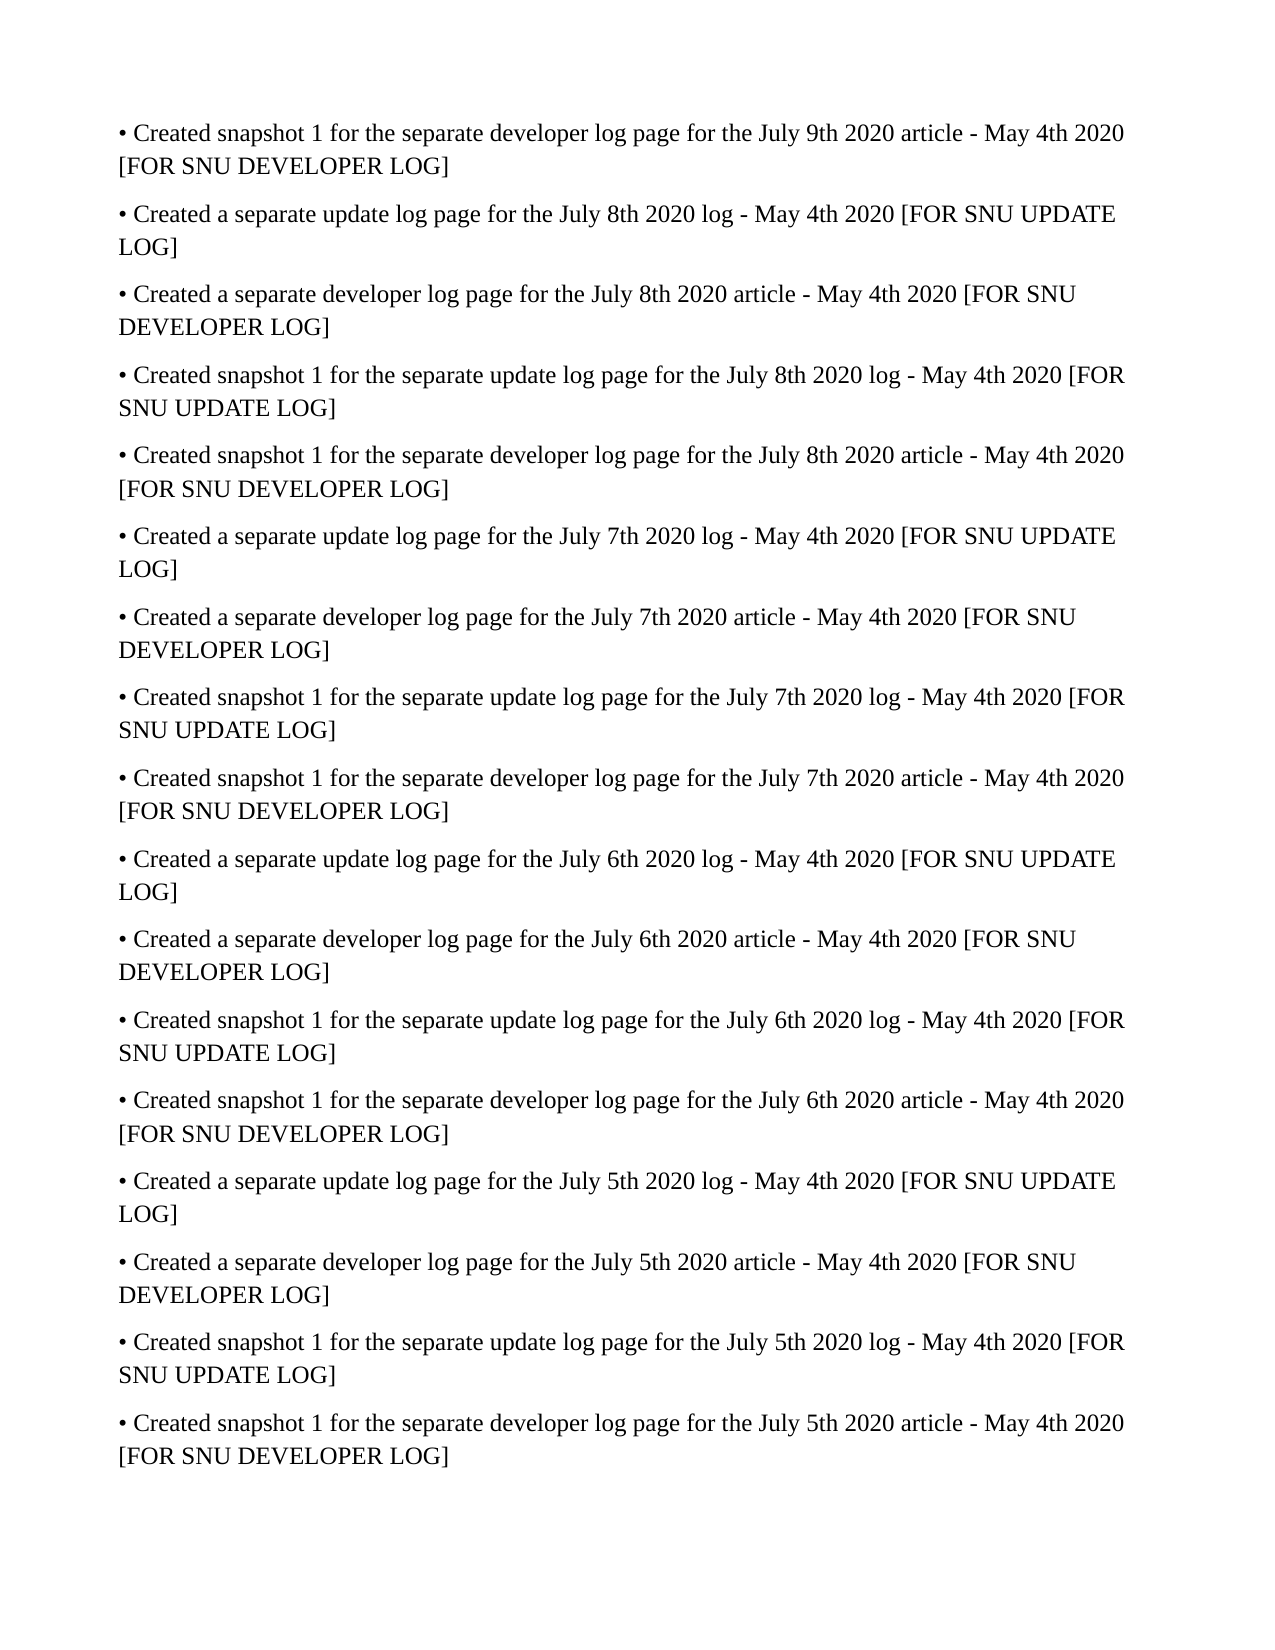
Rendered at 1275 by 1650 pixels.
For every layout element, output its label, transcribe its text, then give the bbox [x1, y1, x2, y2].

text • Created a separate update log page for the July 7th 2020 log - May 4th 2020 [FOR SNU UPDATE LOG] [118, 521, 1157, 583]
text • Created a separate update log page for the July 6th 2020 log - May 4th 2020 [FOR SNU UPDATE LOG] [118, 844, 1157, 906]
text • Created snapshot 1 for the separate developer log page for the July 6th 2020 article - May 4th 2020 [FOR SNU DEVELOPER LOG] [118, 1086, 1157, 1147]
text • Created snapshot 1 for the separate developer log page for the July 8th 2020 article - May 4th 2020 [FOR SNU DEVELOPER LOG] [118, 441, 1157, 502]
text • Created a separate developer log page for the July 8th 2020 article - May 4th 2020 [FOR SNU DEVELOPER LOG] [118, 279, 1157, 341]
text • Created snapshot 1 for the separate update log page for the July 6th 2020 log - May 4th 2020 [FOR SNU UPDATE LOG] [118, 1005, 1157, 1067]
text • Created snapshot 1 for the separate update log page for the July 7th 2020 log - May 4th 2020 [FOR SNU UPDATE LOG] [118, 682, 1157, 744]
text • Created a separate developer log page for the July 6th 2020 article - May 4th 2020 [FOR SNU DEVELOPER LOG] [118, 924, 1157, 986]
text • Created snapshot 1 for the separate developer log page for the July 7th 2020 article - May 4th 2020 [FOR SNU DEVELOPER LOG] [118, 763, 1157, 825]
text • Created a separate developer log page for the July 5th 2020 article - May 4th 2020 [FOR SNU DEVELOPER LOG] [118, 1247, 1157, 1309]
text • Created snapshot 1 for the separate update log page for the July 5th 2020 log - May 4th 2020 [FOR SNU UPDATE LOG] [118, 1327, 1157, 1389]
text • Created a separate developer log page for the July 7th 2020 article - May 4th 2020 [FOR SNU DEVELOPER LOG] [118, 602, 1157, 664]
text • Created snapshot 1 for the separate developer log page for the July 9th 2020 article - May 4th 2020 [FOR SNU DEVELOPER LOG] [118, 118, 1157, 180]
text • Created snapshot 1 for the separate update log page for the July 8th 2020 log - May 4th 2020 [FOR SNU UPDATE LOG] [118, 360, 1157, 422]
text • Created a separate update log page for the July 8th 2020 log - May 4th 2020 [FOR SNU UPDATE LOG] [118, 199, 1157, 261]
text • Created snapshot 1 for the separate developer log page for the July 5th 2020 article - May 4th 2020 [FOR SNU DEVELOPER LOG] [118, 1408, 1157, 1470]
text • Created a separate update log page for the July 5th 2020 log - May 4th 2020 [FOR SNU UPDATE LOG] [118, 1166, 1157, 1228]
